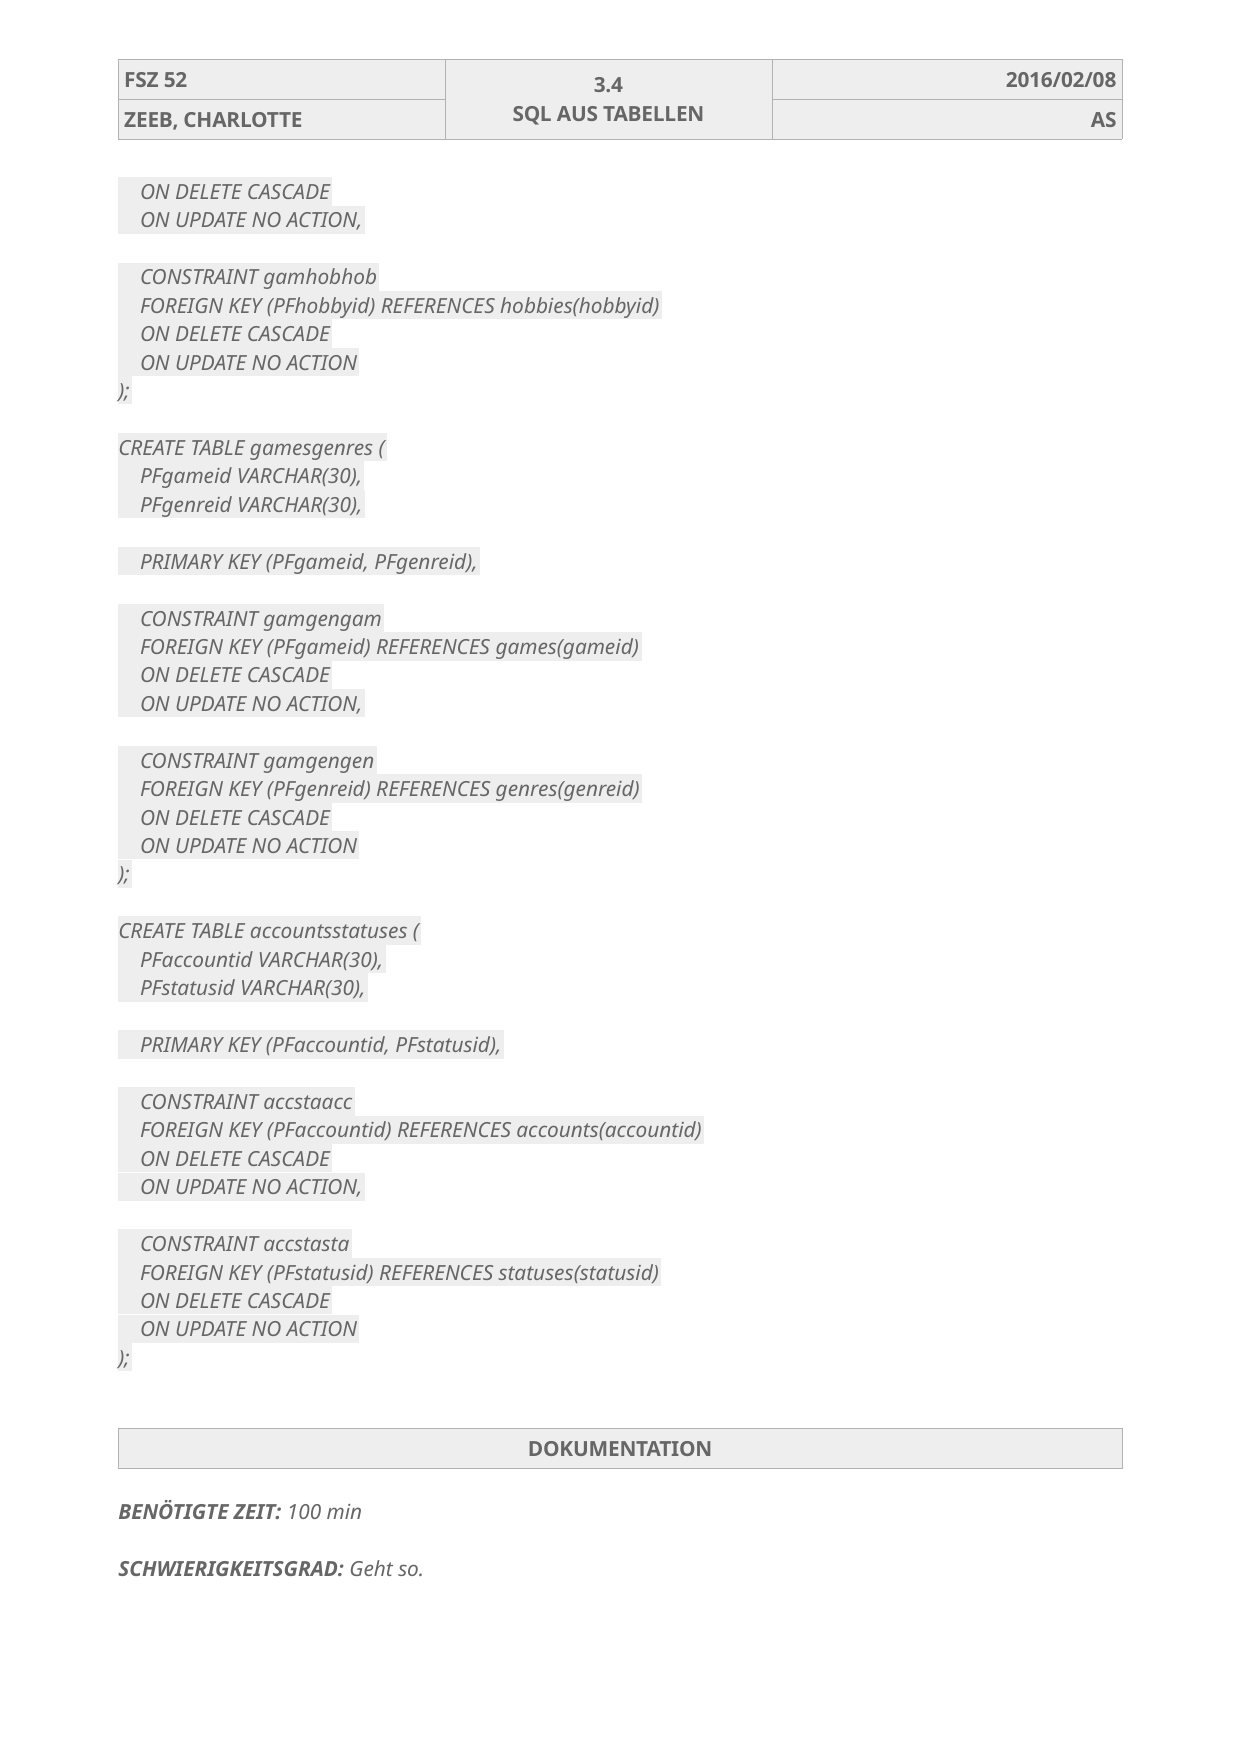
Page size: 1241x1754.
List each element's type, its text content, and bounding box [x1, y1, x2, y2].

text CREATE TABLE gamesgenres ( [118, 433, 1122, 461]
text ); [118, 859, 1122, 888]
text ON UPDATE NO ACTION [118, 1314, 1122, 1343]
text CONSTRAINT accstaacc [118, 1087, 1122, 1116]
text CONSTRAINT accstasta [118, 1229, 1122, 1258]
text ON DELETE CASCADE [118, 661, 1122, 689]
text CONSTRAINT gamgengen [118, 746, 1122, 774]
text PFgenreid VARCHAR(30), [118, 490, 1122, 518]
text SCHWIERIGKEITSGRAD: Geht so. [118, 1554, 1122, 1582]
text CONSTRAINT gamhobhob [118, 262, 1122, 291]
text CREATE TABLE accountsstatuses ( [118, 916, 1122, 945]
table_header DOKUMENTATION [119, 1429, 1122, 1468]
text PFgameid VARCHAR(30), [118, 461, 1122, 490]
text ON DELETE CASCADE [118, 1286, 1122, 1314]
text ON UPDATE NO ACTION, [118, 1172, 1122, 1201]
text FOREIGN KEY (PFaccountid) REFERENCES accounts(accountid) [118, 1116, 1122, 1144]
text PRIMARY KEY (PFaccountid, PFstatusid), [118, 1030, 1122, 1059]
text ON UPDATE NO ACTION [118, 348, 1122, 376]
text ON UPDATE NO ACTION, [118, 689, 1122, 717]
text ON DELETE CASCADE [118, 1144, 1122, 1172]
text FOREIGN KEY (PFhobbyid) REFERENCES hobbies(hobbyid) [118, 291, 1122, 319]
text PFaccountid VARCHAR(30), [118, 945, 1122, 973]
text FOREIGN KEY (PFstatusid) REFERENCES statuses(statusid) [118, 1258, 1122, 1286]
text ); [118, 376, 1122, 404]
text ON DELETE CASCADE [118, 177, 1122, 206]
text PFstatusid VARCHAR(30), [118, 973, 1122, 1002]
text PRIMARY KEY (PFgameid, PFgenreid), [118, 547, 1122, 575]
text FOREIGN KEY (PFgameid) REFERENCES games(gameid) [118, 632, 1122, 661]
text ON UPDATE NO ACTION, [118, 206, 1122, 234]
text ON DELETE CASCADE [118, 319, 1122, 348]
text CONSTRAINT gamgengam [118, 604, 1122, 632]
text BENÖTIGTE ZEIT: 100 min [118, 1497, 1122, 1525]
text FOREIGN KEY (PFgenreid) REFERENCES genres(genreid) [118, 774, 1122, 803]
text ); [118, 1343, 1122, 1371]
text ON DELETE CASCADE [118, 803, 1122, 831]
text ON UPDATE NO ACTION [118, 831, 1122, 859]
